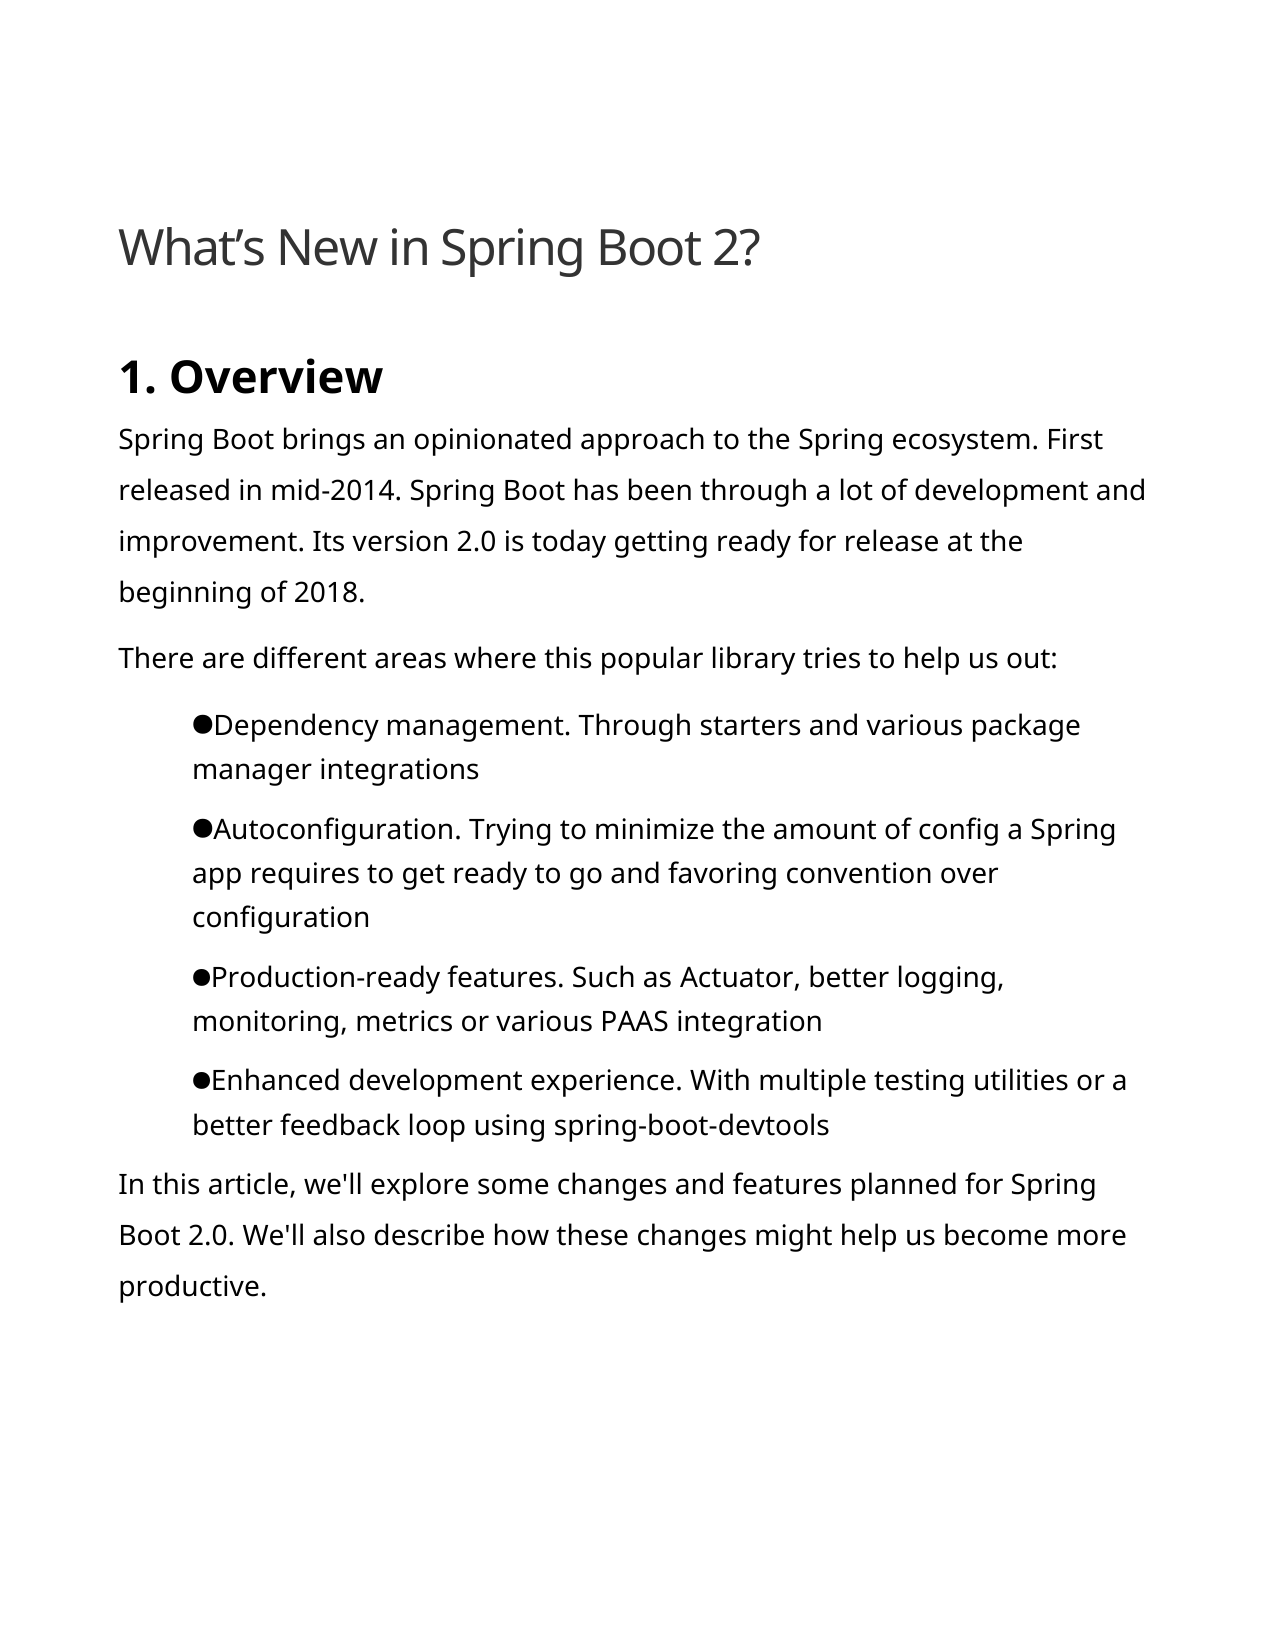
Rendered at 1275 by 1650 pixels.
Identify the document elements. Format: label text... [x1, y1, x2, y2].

list Dependency management. Through starters and various package manager integrations [118, 705, 1157, 788]
list Autoconfiguration. Trying to minimize the amount of config a Spring app requires to get ready to go and favoring convention over configuration [118, 809, 1157, 936]
subtitle What’s New in Spring Boot 2? [118, 212, 1157, 280]
text In this article, we'll explore some changes and features planned for Spring Boot 2.0. We'll also describe how these changes might help us become more productive. [118, 1164, 1157, 1305]
text Spring Boot brings an opinionated approach to the Spring ecosystem. First released in mid-2014. Spring Boot has been through a lot of development and improvement. Its version 2.0 is today getting ready for release at the beginning of 2018. [118, 419, 1157, 611]
list Enhanced development experience. With multiple testing utilities or a better feedback loop using spring-boot-devtools [118, 1061, 1157, 1143]
text There are different areas where this popular library tries to help us out: [118, 639, 1157, 677]
subtitle 1. Overview [118, 345, 1157, 407]
list Production-ready features. Such as Actuator, better logging, monitoring, metrics or various PAAS integration [118, 957, 1157, 1039]
